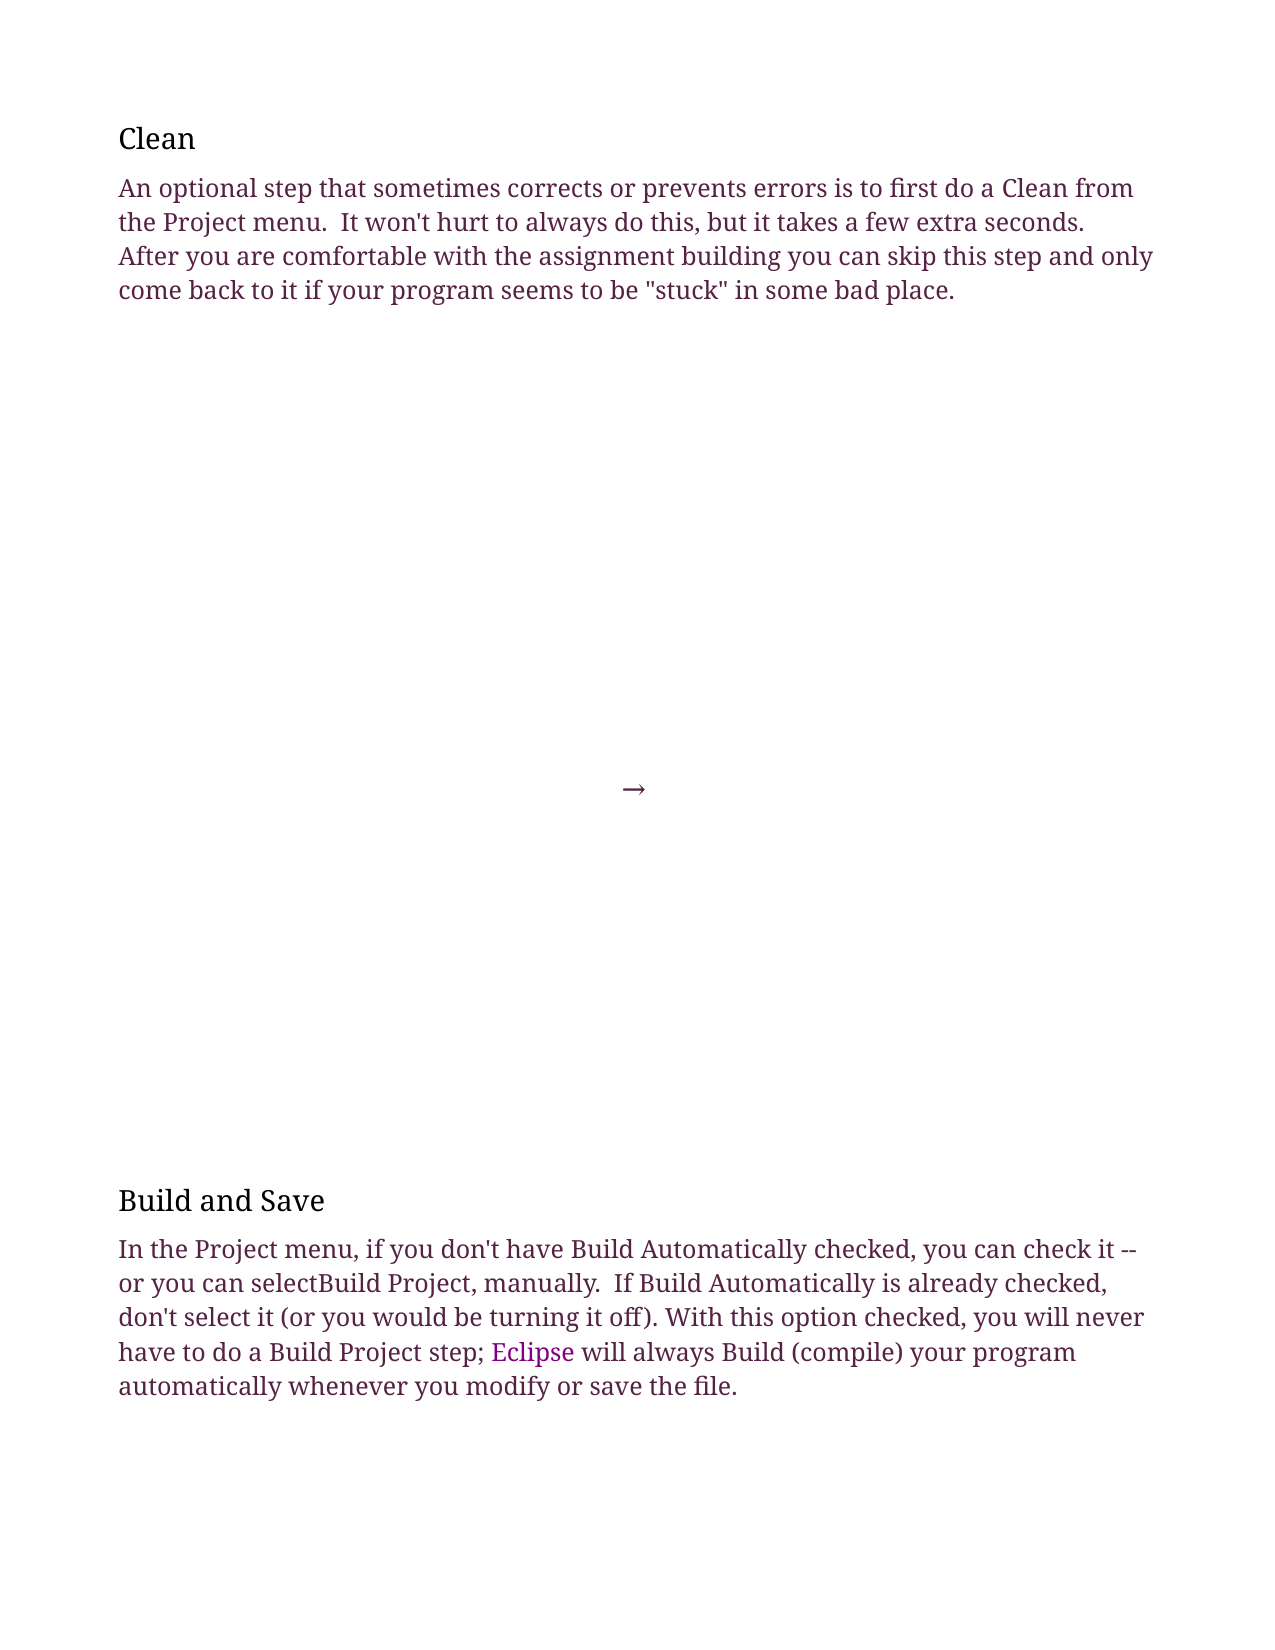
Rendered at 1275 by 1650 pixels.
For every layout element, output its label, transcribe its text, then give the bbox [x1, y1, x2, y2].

subtitle Build and Save [118, 1180, 1157, 1219]
text An optional step that sometimes corrects or prevents errors is to first do a Clean from the Project menu. It won't hurt to always do this, but it takes a few extra seconds. After you are comfortable with the assignment building you can skip this step and only come back to it if your program seems to be "stuck" in some bad place. [118, 170, 1157, 307]
text In the Project menu, if you don't have Build Automatically checked, you can check it -- or you can selectBuild Project, manually. If Build Automatically is already checked, don't select it (or you would be turning it off). With this option checked, you will never have to do a Build Project step; Eclipse will always Build (compile) your program automatically whenever you modify or save the file. [118, 1232, 1157, 1402]
text → [118, 319, 1157, 1142]
subtitle Clean [118, 118, 1157, 158]
